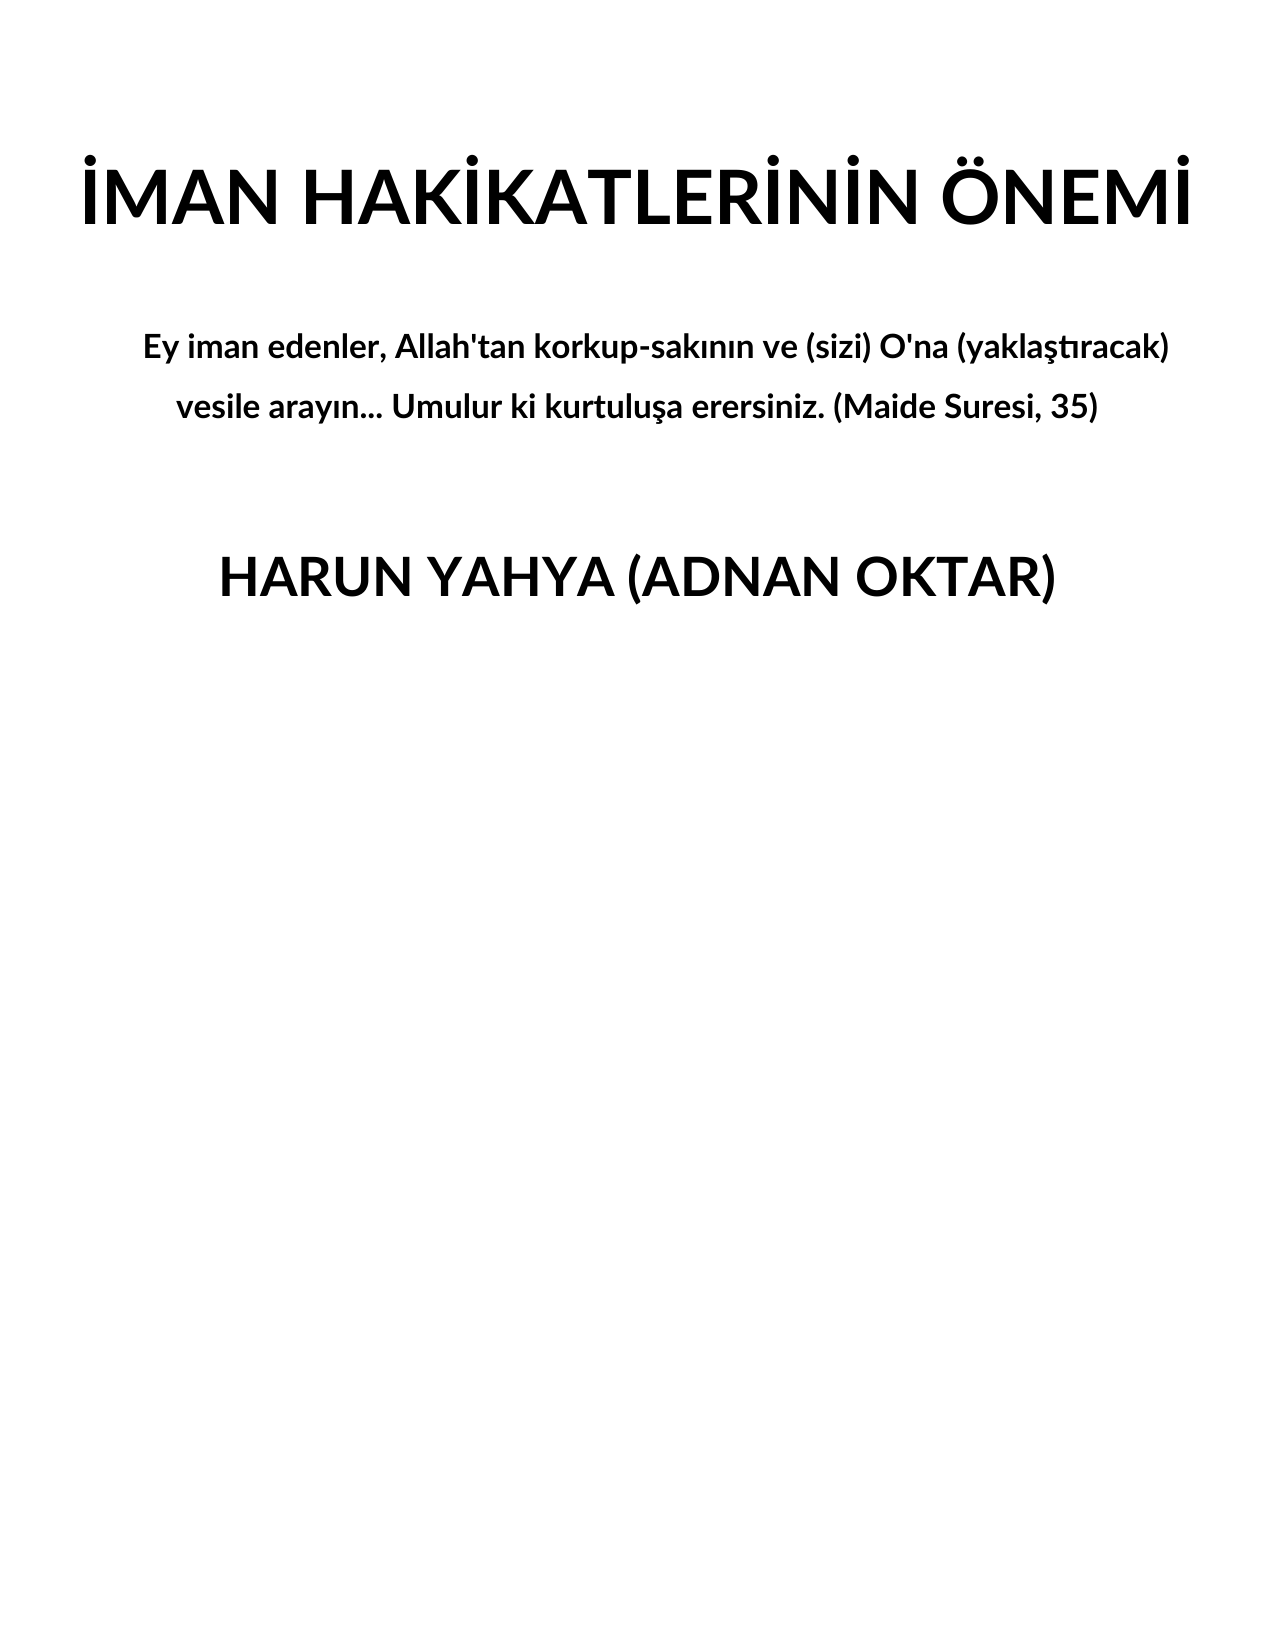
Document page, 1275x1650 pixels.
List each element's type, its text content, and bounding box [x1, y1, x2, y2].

text Ey iman edenler, Allah'tan korkup-sakının ve (sizi) O'na (yaklaştıracak) vesile arayın... Umulur ki kurtuluşa erersiniz. (Maide Suresi, 35) [75, 325, 1200, 425]
subtitle İMAN HAKİKATLERİNİN ÖNEMİ [75, 150, 1200, 240]
text HARUN YAHYA (ADNAN OKTAR) [75, 543, 1200, 608]
